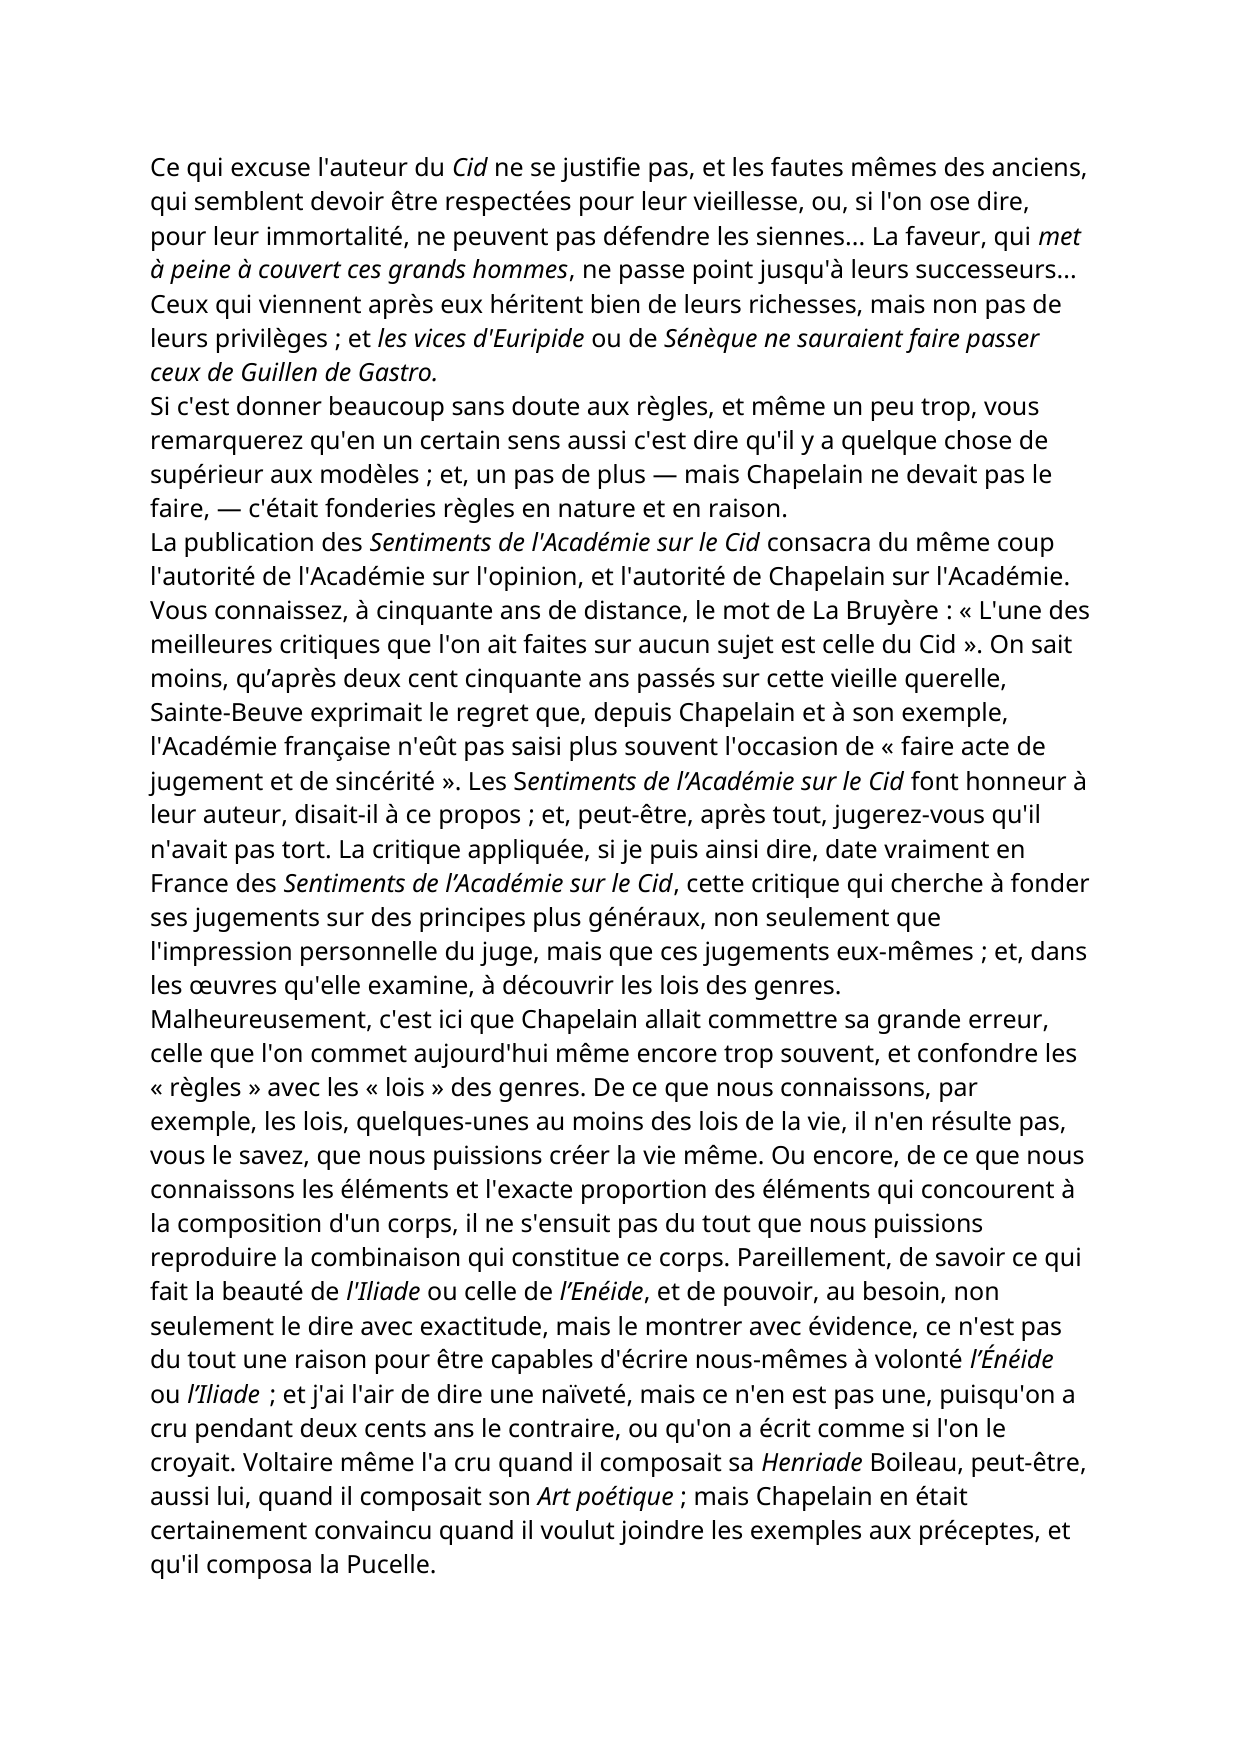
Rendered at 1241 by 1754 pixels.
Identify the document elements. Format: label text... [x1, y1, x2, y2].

text Malheureusement, c'est ici que Chapelain allait commettre sa grande erreur, celle que l'on commet aujourd'hui même encore trop souvent, et confondre les « règles » avec les « lois » des genres. De ce que nous connaissons, par exemple, les lois, quelques-unes au moins des lois de la vie, il n'en résulte pas, vous le savez, que nous puissions créer la vie même. Ou encore, de ce que nous connaissons les éléments et l'exacte proportion des éléments qui concourent à la composition d'un corps, il ne s'ensuit pas du tout que nous puissions reproduire la combinaison qui constitue ce corps. Pareillement, de savoir ce qui fait la beauté de l'Iliade ou celle de l’Enéide, et de pouvoir, au besoin, non seulement le dire avec exactitude, mais le montrer avec évidence, ce n'est pas du tout une raison pour être capables d'écrire nous-mêmes à volonté l’Énéide ou l’Iliade ; et j'ai l'air de dire une naïveté, mais ce n'en est pas une, puisqu'on a cru pendant deux cents ans le contraire, ou qu'on a écrit comme si l'on le croyait. Voltaire même l'a cru quand il composait sa Henriade Boileau, peut-être, aussi lui, quand il composait son Art poétique ; mais Chapelain en était certainement convaincu quand il voulut joindre les exemples aux préceptes, et qu'il composa la Pucelle. [150, 1002, 1091, 1581]
text Ce qui excuse l'auteur du Cid ne se justifie pas, et les fautes mêmes des anciens, qui semblent devoir être respectées pour leur vieillesse, ou, si l'on ose dire, pour leur immortalité, ne peuvent pas défendre les siennes... La faveur, qui met à peine à couvert ces grands hommes, ne passe point jusqu'à leurs successeurs... Ceux qui viennent après eux héritent bien de leurs richesses, mais non pas de leurs privilèges ; et les vices d'Euripide ou de Sénèque ne sauraient faire passer ceux de Guillen de Gastro. [150, 150, 1091, 388]
text La publication des Sentiments de l'Académie sur le Cid consacra du même coup l'autorité de l'Académie sur l'opinion, et l'autorité de Chapelain sur l'Académie. Vous connaissez, à cinquante ans de distance, le mot de La Bruyère : « L'une des meilleures critiques que l'on ait faites sur aucun sujet est celle du Cid ». On sait moins, qu’après deux cent cinquante ans passés sur cette vieille querelle, Sainte-Beuve exprimait le regret que, depuis Chapelain et à son exemple, l'Académie française n'eût pas saisi plus souvent l'occasion de « faire acte de jugement et de sincérité ». Les Sentiments de l’Académie sur le Cid font honneur à leur auteur, disait-il à ce propos ; et, peut-être, après tout, jugerez-vous qu'il n'avait pas tort. La critique appliquée, si je puis ainsi dire, date vraiment en France des Sentiments de l’Académie sur le Cid, cette critique qui cherche à fonder ses jugements sur des principes plus généraux, non seulement que l'impression personnelle du juge, mais que ces jugements eux-mêmes ; et, dans les œuvres qu'elle examine, à découvrir les lois des genres. [150, 525, 1091, 1002]
text Si c'est donner beaucoup sans doute aux règles, et même un peu trop, vous remarquerez qu'en un certain sens aussi c'est dire qu'il y a quelque chose de supérieur aux modèles ; et, un pas de plus — mais Chapelain ne devait pas le faire, — c'était fonderies règles en nature et en raison. [150, 388, 1091, 525]
